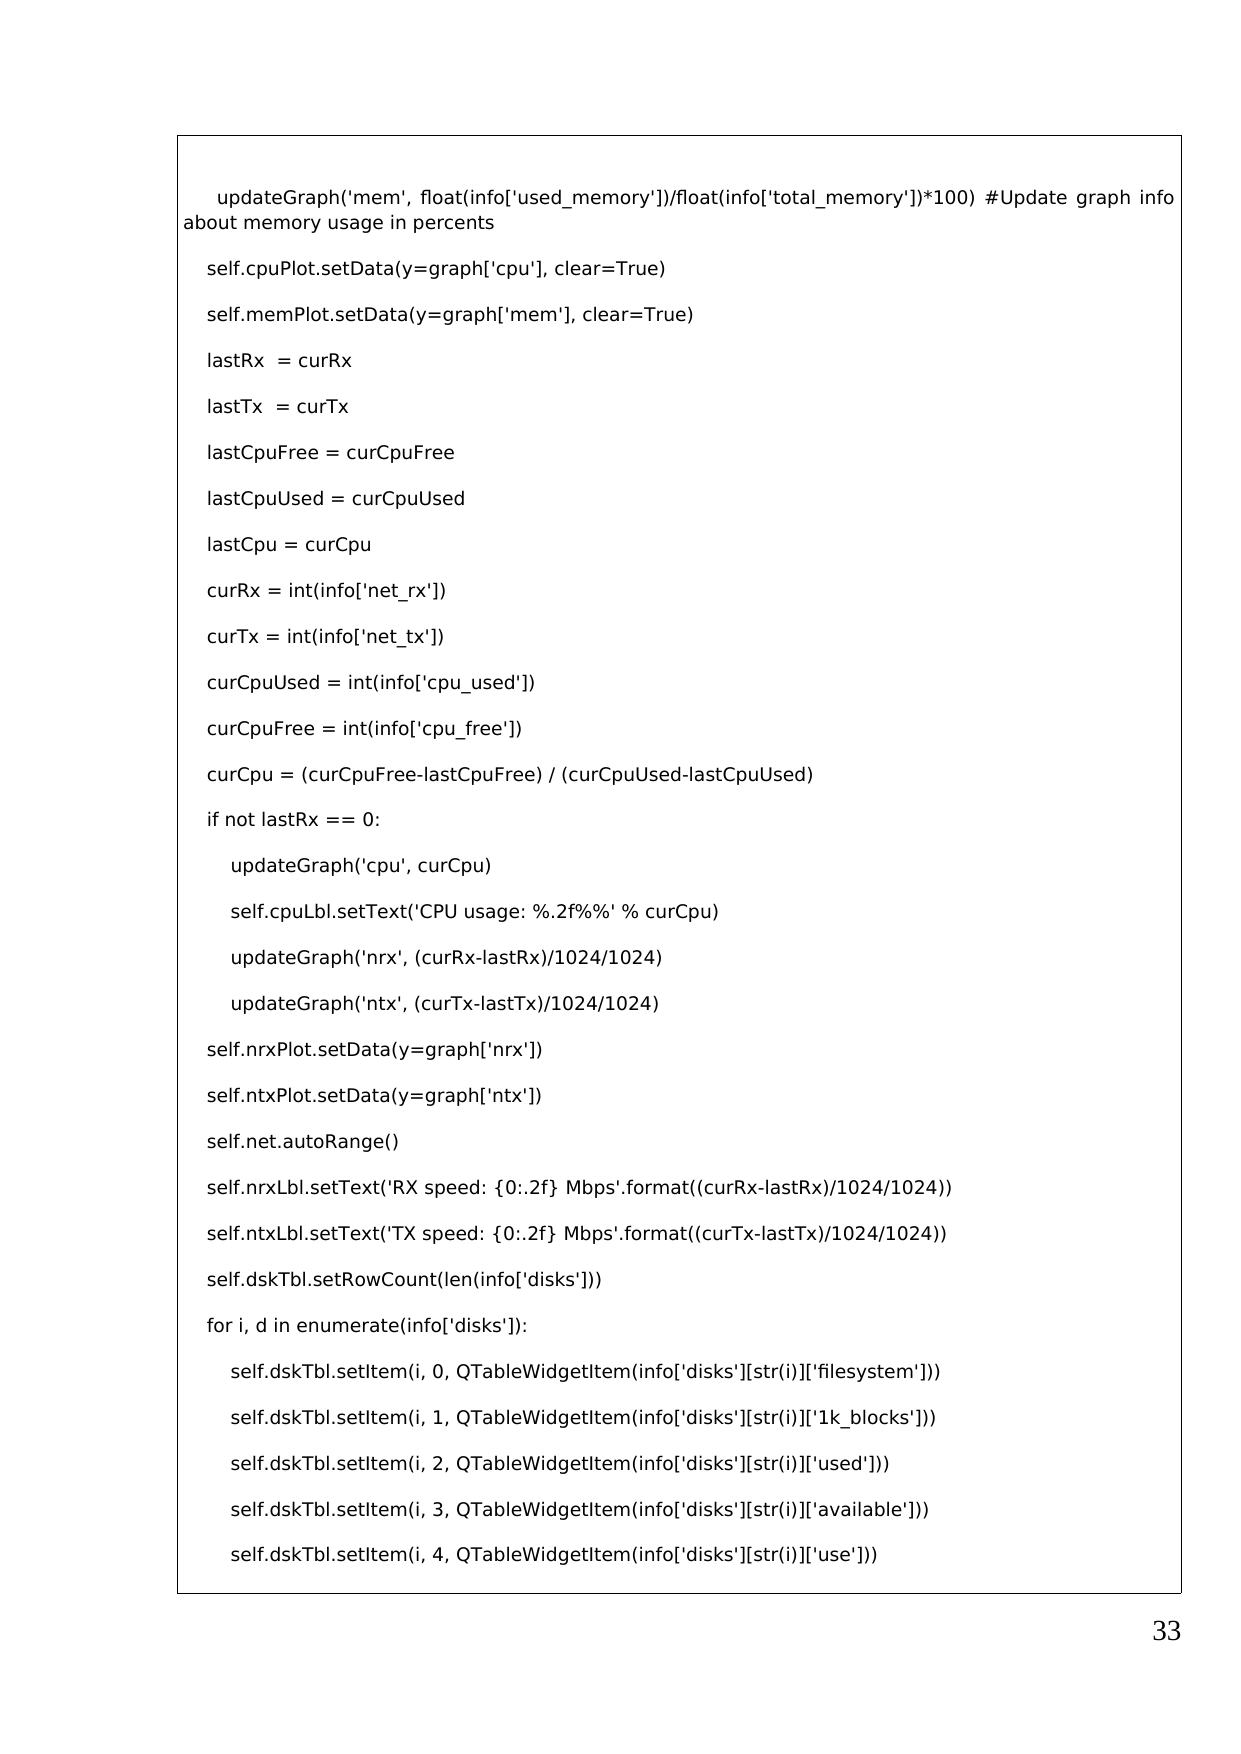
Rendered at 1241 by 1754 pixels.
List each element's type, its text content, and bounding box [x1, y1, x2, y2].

table_header updateGraph('mem', float(info['used_memory'])/float(info['total_memory'])*100) #Update graph info about memory usage in percents self.cpuPlot.setData(y=graph['cpu'], clear=True) self.memPlot.setData(y=graph['mem'], clear=True) lastRx = curRx lastTx = curTx lastCpuFree = curCpuFree lastCpuUsed = curCpuUsed lastCpu = curCpu curRx = int(info['net_rx']) curTx = int(info['net_tx']) curCpuUsed = int(info['cpu_used']) curCpuFree = int(info['cpu_free']) curCpu = (curCpuFree-lastCpuFree) / (curCpuUsed-lastCpuUsed) if not lastRx == 0: updateGraph('cpu', curCpu) self.cpuLbl.setText('CPU usage: %.2f%%' % curCpu) updateGraph('nrx', (curRx-lastRx)/1024/1024) updateGraph('ntx', (curTx-lastTx)/1024/1024) self.nrxPlot.setData(y=graph['nrx']) self.ntxPlot.setData(y=graph['ntx']) self.net.autoRange() self.nrxLbl.setText('RX speed: {0:.2f} Mbps'.format((curRx-lastRx)/1024/1024)) self.ntxLbl.setText('TX speed: {0:.2f} Mbps'.format((curTx-lastTx)/1024/1024)) self.dskTbl.setRowCount(len(info['disks'])) for i, d in enumerate(info['disks']): self.dskTbl.setItem(i, 0, QTableWidgetItem(info['disks'][str(i)]['filesystem'])) self.dskTbl.setItem(i, 1, QTableWidgetItem(info['disks'][str(i)]['1k_blocks'])) self.dskTbl.setItem(i, 2, QTableWidgetItem(info['disks'][str(i)]['used'])) self.dskTbl.setItem(i, 3, QTableWidgetItem(info['disks'][str(i)]['available'])) self.dskTbl.setItem(i, 4, QTableWidgetItem(info['disks'][str(i)]['use'])) [178, 136, 1181, 1593]
